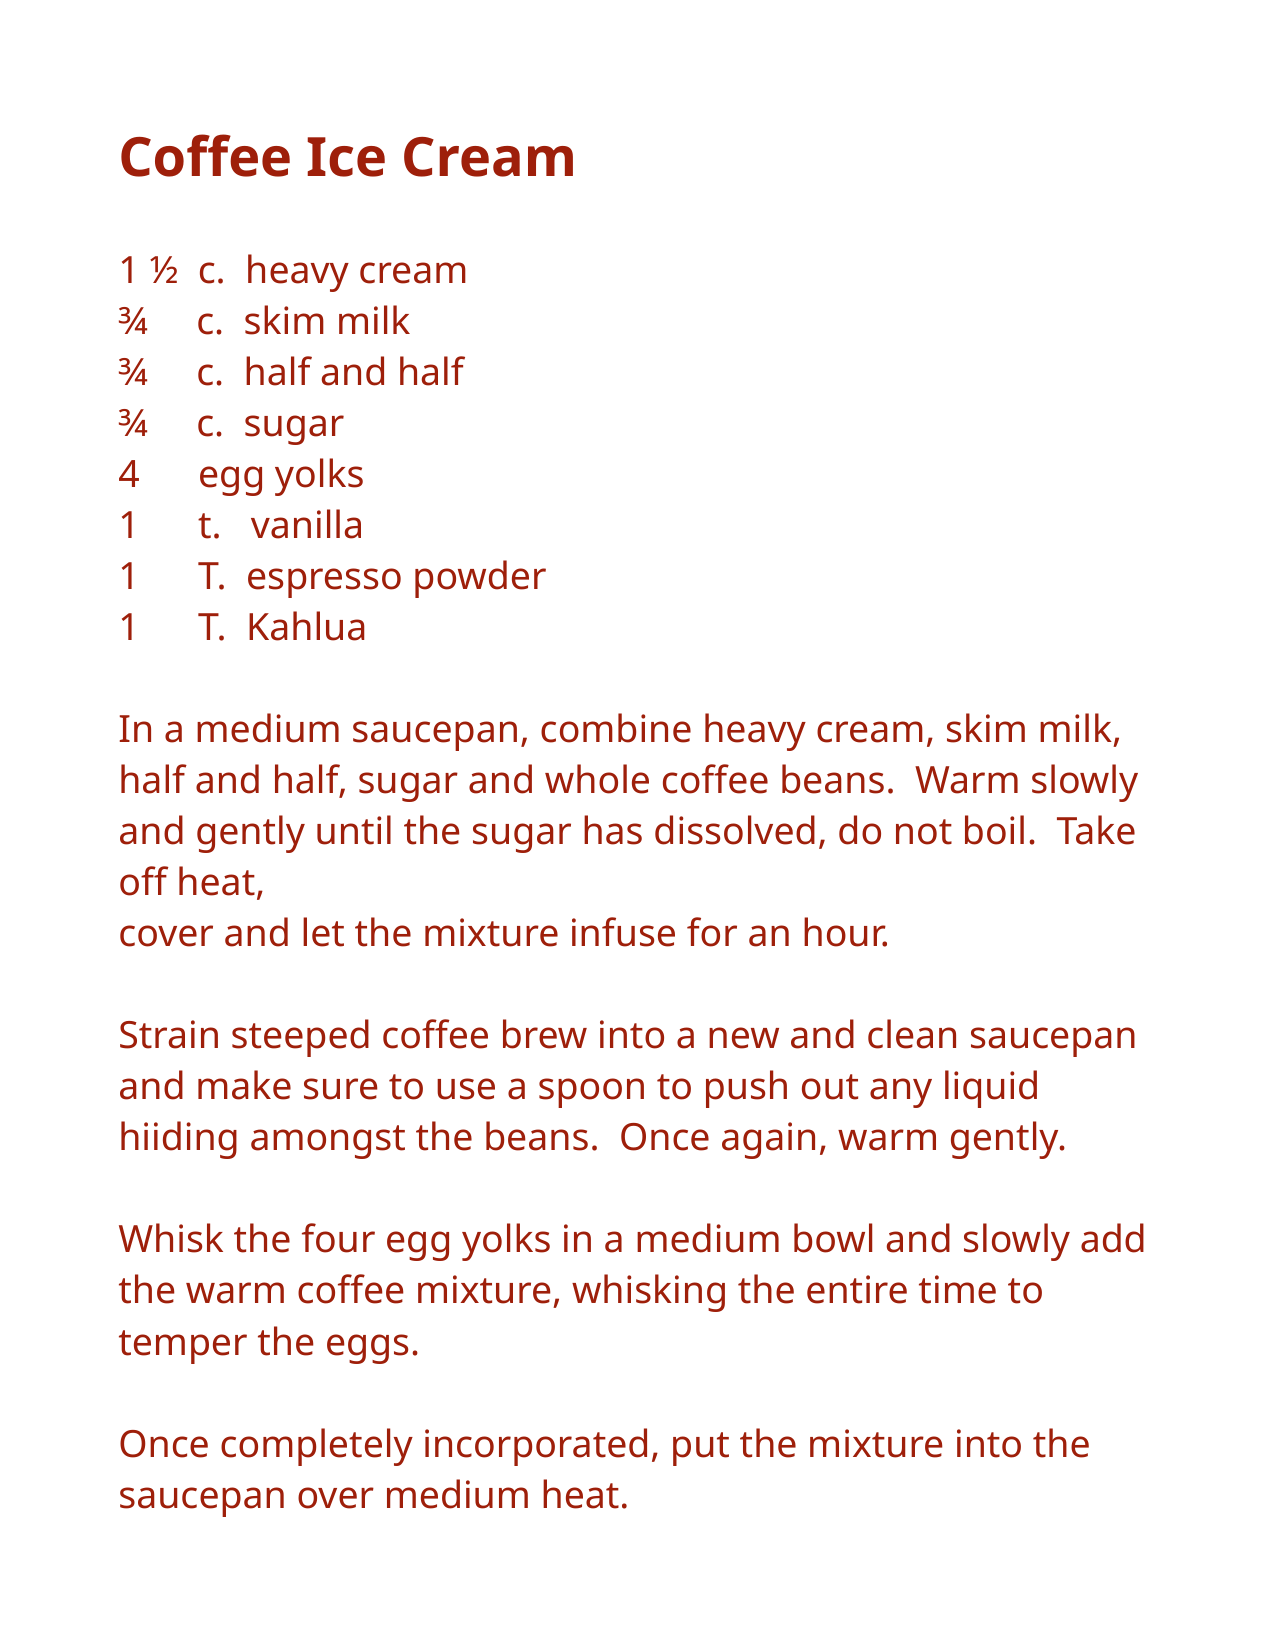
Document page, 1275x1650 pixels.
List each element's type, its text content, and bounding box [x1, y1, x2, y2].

text Whisk the four egg yolks in a medium bowl and slowly add the warm coffee mixture, whisking the entire time to temper the eggs. [118, 1213, 1157, 1366]
text ¾ c. skim milk [118, 294, 1157, 345]
text ¾ c. sugar [118, 396, 1157, 447]
text 1 T. espresso powder [118, 549, 1157, 600]
text 1 t. vanilla [118, 498, 1157, 549]
text cover and let the mixture infuse for an hour. [118, 906, 1157, 957]
text 1 T. Kahlua [118, 600, 1157, 651]
text Strain steeped coffee brew into a new and clean saucepan and make sure to use a spoon to push out any liquid hiiding amongst the beans. Once again, warm gently. [118, 1008, 1157, 1162]
text Once completely incorporated, put the mixture into the saucepan over medium heat. [118, 1417, 1157, 1519]
text In a medium saucepan, combine heavy cream, skim milk, half and half, sugar and whole coffee beans. Warm slowly and gently until the sugar has dissolved, do not boil. Take off heat, [118, 702, 1157, 906]
text 1 ½ c. heavy cream [118, 243, 1157, 294]
text 4 egg yolks [118, 447, 1157, 498]
text Coffee Ice Cream [118, 118, 1157, 192]
text ¾ c. half and half [118, 345, 1157, 396]
